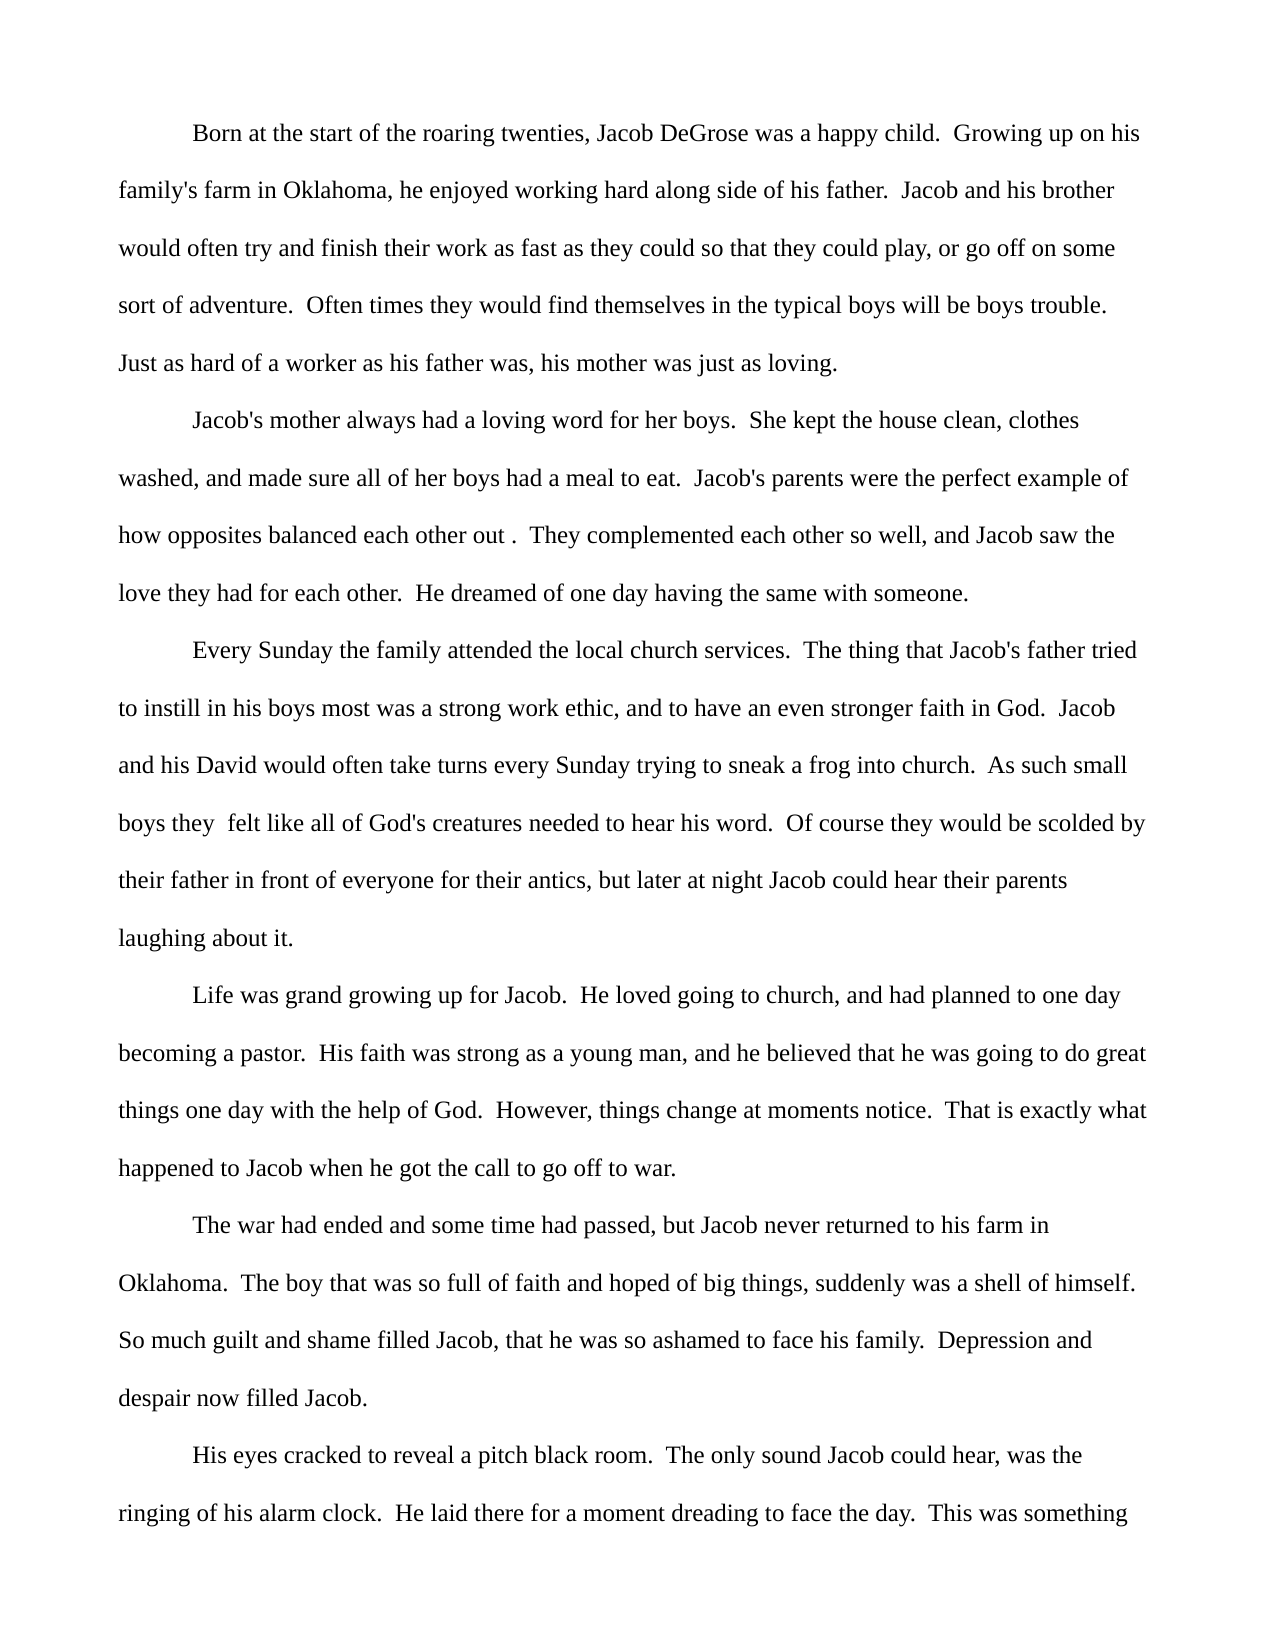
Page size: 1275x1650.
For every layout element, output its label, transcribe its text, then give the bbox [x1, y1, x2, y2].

text Jacob's mother always had a loving word for her boys. She kept the house clean, clothes washed, and made sure all of her boys had a meal to eat. Jacob's parents were the perfect example of how opposites balanced each other out . They complemented each other so well, and Jacob saw the love they had for each other. He dreamed of one day having the same with someone. [118, 406, 1157, 607]
text Born at the start of the roaring twenties, Jacob DeGrose was a happy child. Growing up on his family's farm in Oklahoma, he enjoyed working hard along side of his father. Jacob and his brother would often try and finish their work as fast as they could so that they could play, or go off on some sort of adventure. Often times they would find themselves in the typical boys will be boys trouble. Just as hard of a worker as his father was, his mother was just as loving. [118, 118, 1157, 377]
text Every Sunday the family attended the local church services. The thing that Jacob's father tried to instill in his boys most was a strong work ethic, and to have an even stronger faith in God. Jacob and his David would often take turns every Sunday trying to sneak a frog into church. As such small boys they felt like all of God's creatures needed to hear his word. Of course they would be scolded by their father in front of everyone for their antics, but later at night Jacob could hear their parents laughing about it. [118, 636, 1157, 952]
text Life was grand growing up for Jacob. He loved going to church, and had planned to one day becoming a pastor. His faith was strong as a young man, and he believed that he was going to do great things one day with the help of God. However, things change at moments notice. That is exactly what happened to Jacob when he got the call to go off to war. [118, 981, 1157, 1182]
text The war had ended and some time had passed, but Jacob never returned to his farm in Oklahoma. The boy that was so full of faith and hoped of big things, suddenly was a shell of himself. So much guilt and shame filled Jacob, that he was so ashamed to face his family. Depression and despair now filled Jacob. [118, 1211, 1157, 1412]
text His eyes cracked to reveal a pitch black room. The only sound Jacob could hear, was the ringing of his alarm clock. He laid there for a moment dreading to face the day. This was something [118, 1441, 1157, 1527]
